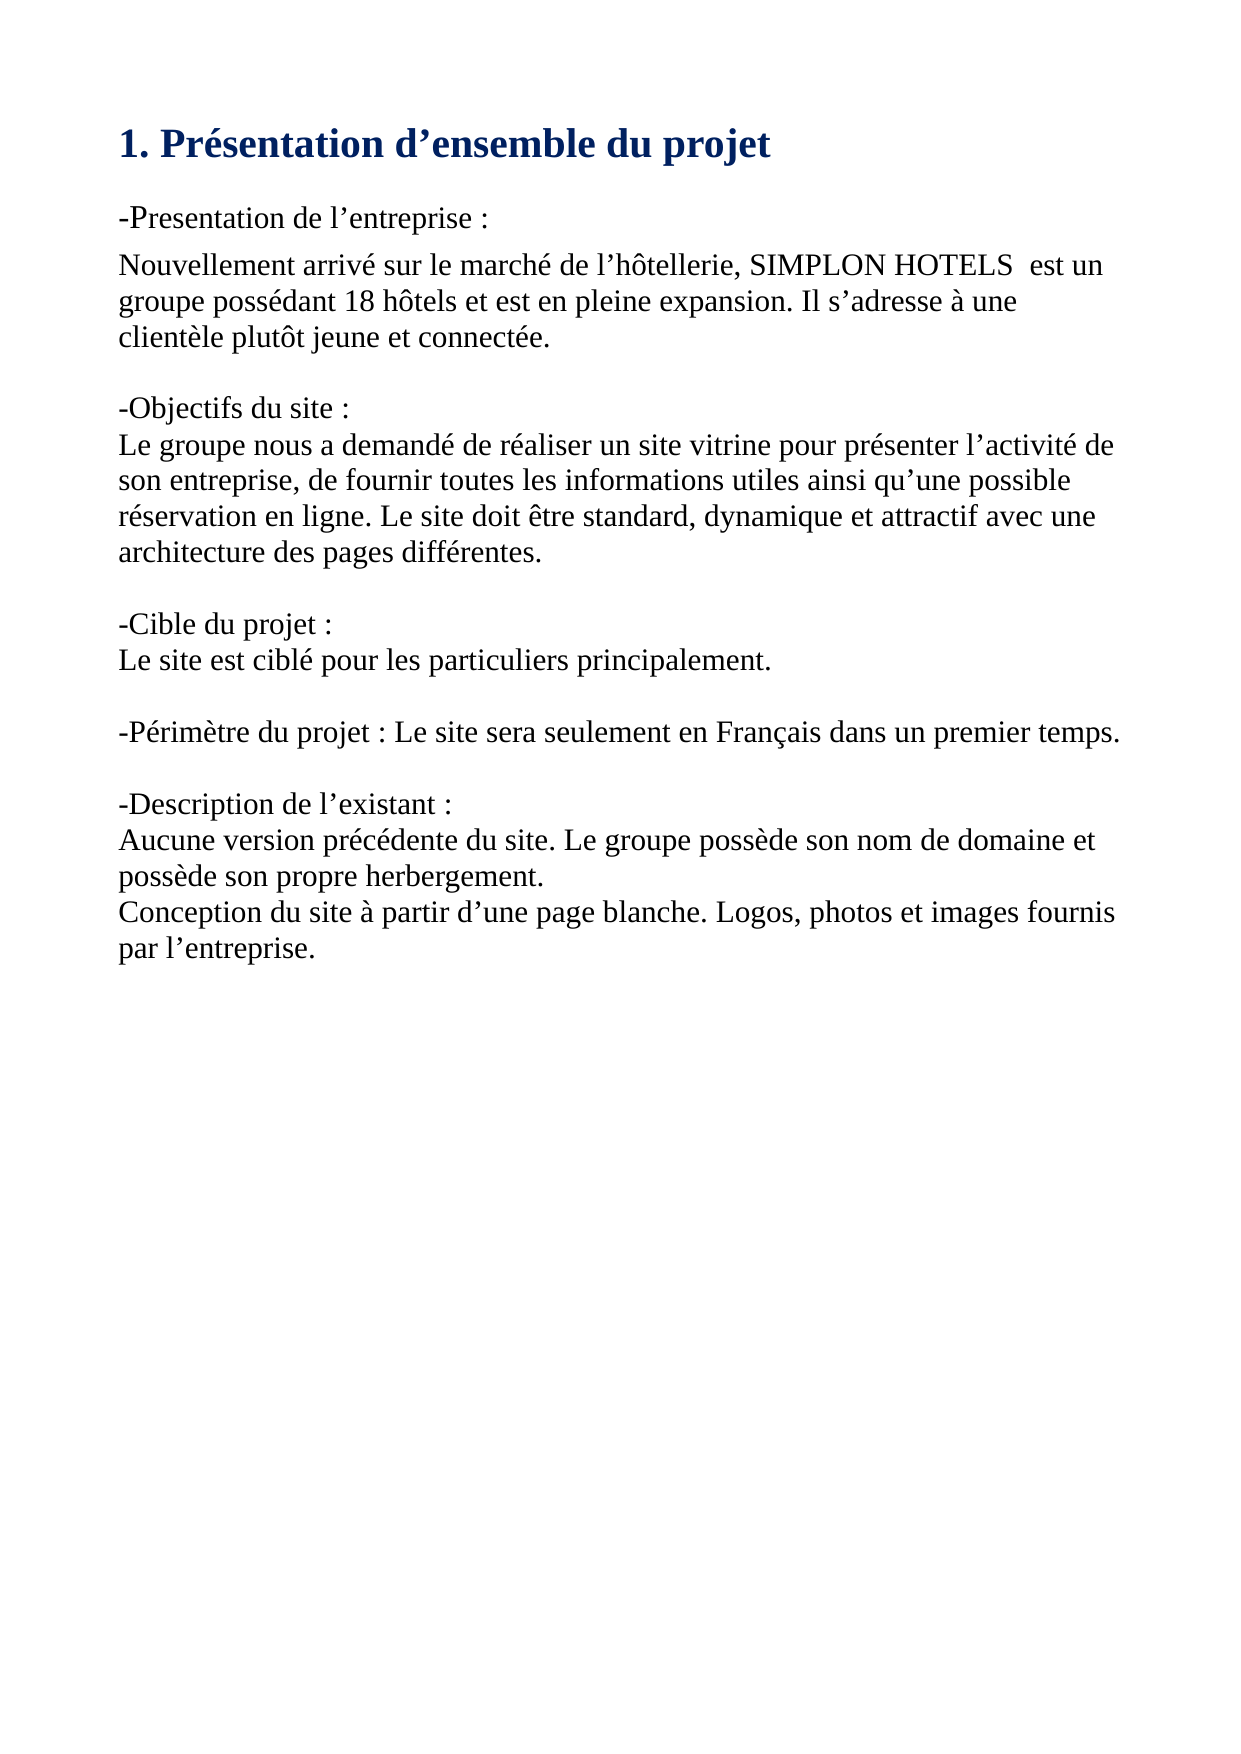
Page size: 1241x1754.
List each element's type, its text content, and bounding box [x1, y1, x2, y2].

text 1. Présentation d’ensemble du projet [118, 118, 1122, 166]
text -Périmètre du projet : Le site sera seulement en Français dans un premier temps. [118, 713, 1122, 749]
text Le site est ciblé pour les particuliers principalement. [118, 641, 1122, 677]
text Nouvellement arrivé sur le marché de l’hôtellerie, SIMPLON HOTELS est un groupe possédant 18 hôtels et est en pleine expansion. Il s’adresse à une clientèle plutôt jeune et connectée. [118, 246, 1122, 354]
text -Cible du projet : [118, 605, 1122, 641]
text -Presentation de l’entreprise : [118, 197, 1122, 236]
text Aucune version précédente du site. Le groupe possède son nom de domaine et possède son propre herbergement. [118, 821, 1122, 893]
text Le groupe nous a demandé de réaliser un site vitrine pour présenter l’activité de son entreprise, de fournir toutes les informations utiles ainsi qu’une possible réservation en ligne. Le site doit être standard, dynamique et attractif avec une architecture des pages différentes. [118, 426, 1122, 569]
text -Description de l’existant : [118, 785, 1122, 821]
text Conception du site à partir d’une page blanche. Logos, photos et images fournis par l’entreprise. [118, 893, 1122, 965]
text -Objectifs du site : [118, 390, 1122, 426]
